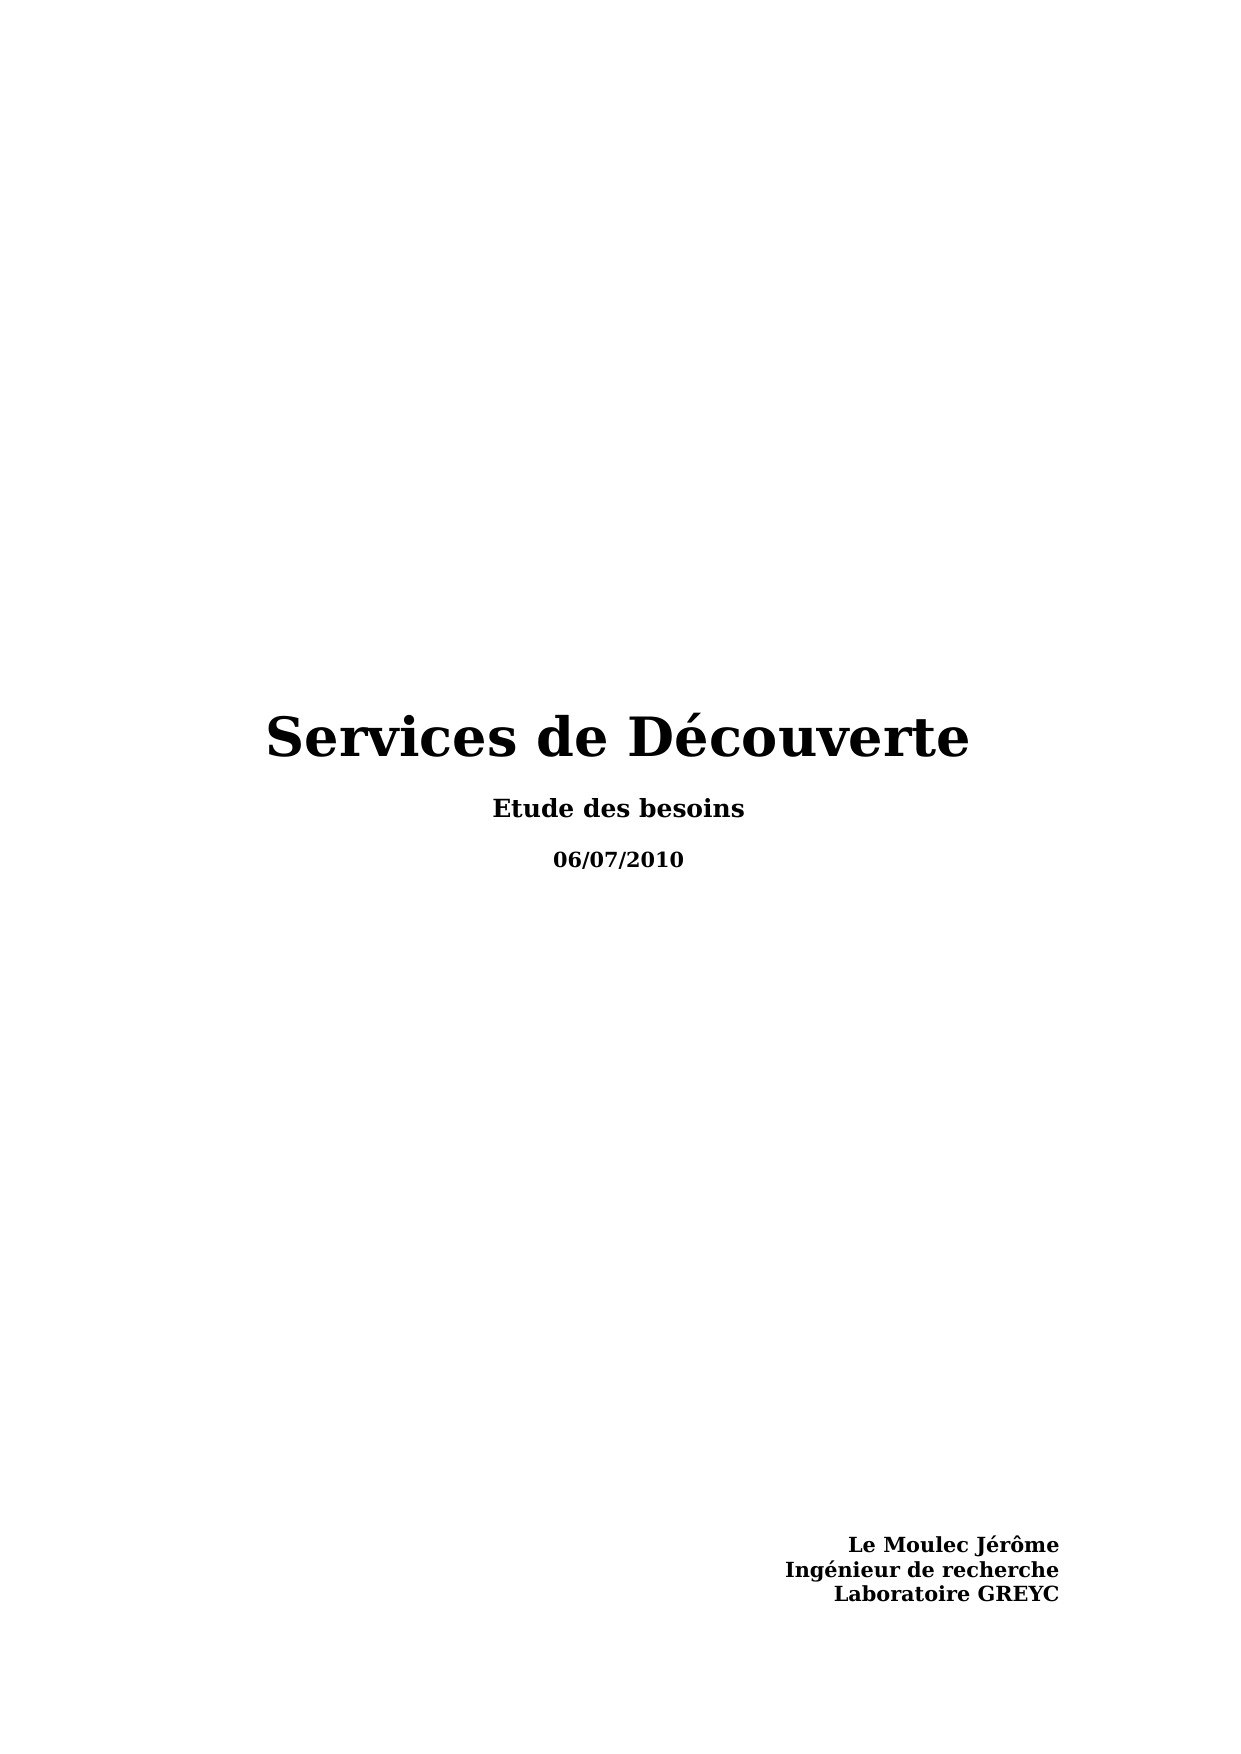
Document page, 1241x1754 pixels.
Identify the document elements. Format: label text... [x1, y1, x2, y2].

text Etude des besoins [177, 794, 1059, 823]
text Le Moulec Jérôme [177, 1533, 1059, 1557]
text Laboratoire GREYC [177, 1582, 1059, 1606]
text Ingénieur de recherche [177, 1557, 1059, 1582]
text 06/07/2010 [177, 848, 1059, 872]
text Services de Découverte [177, 706, 1059, 769]
